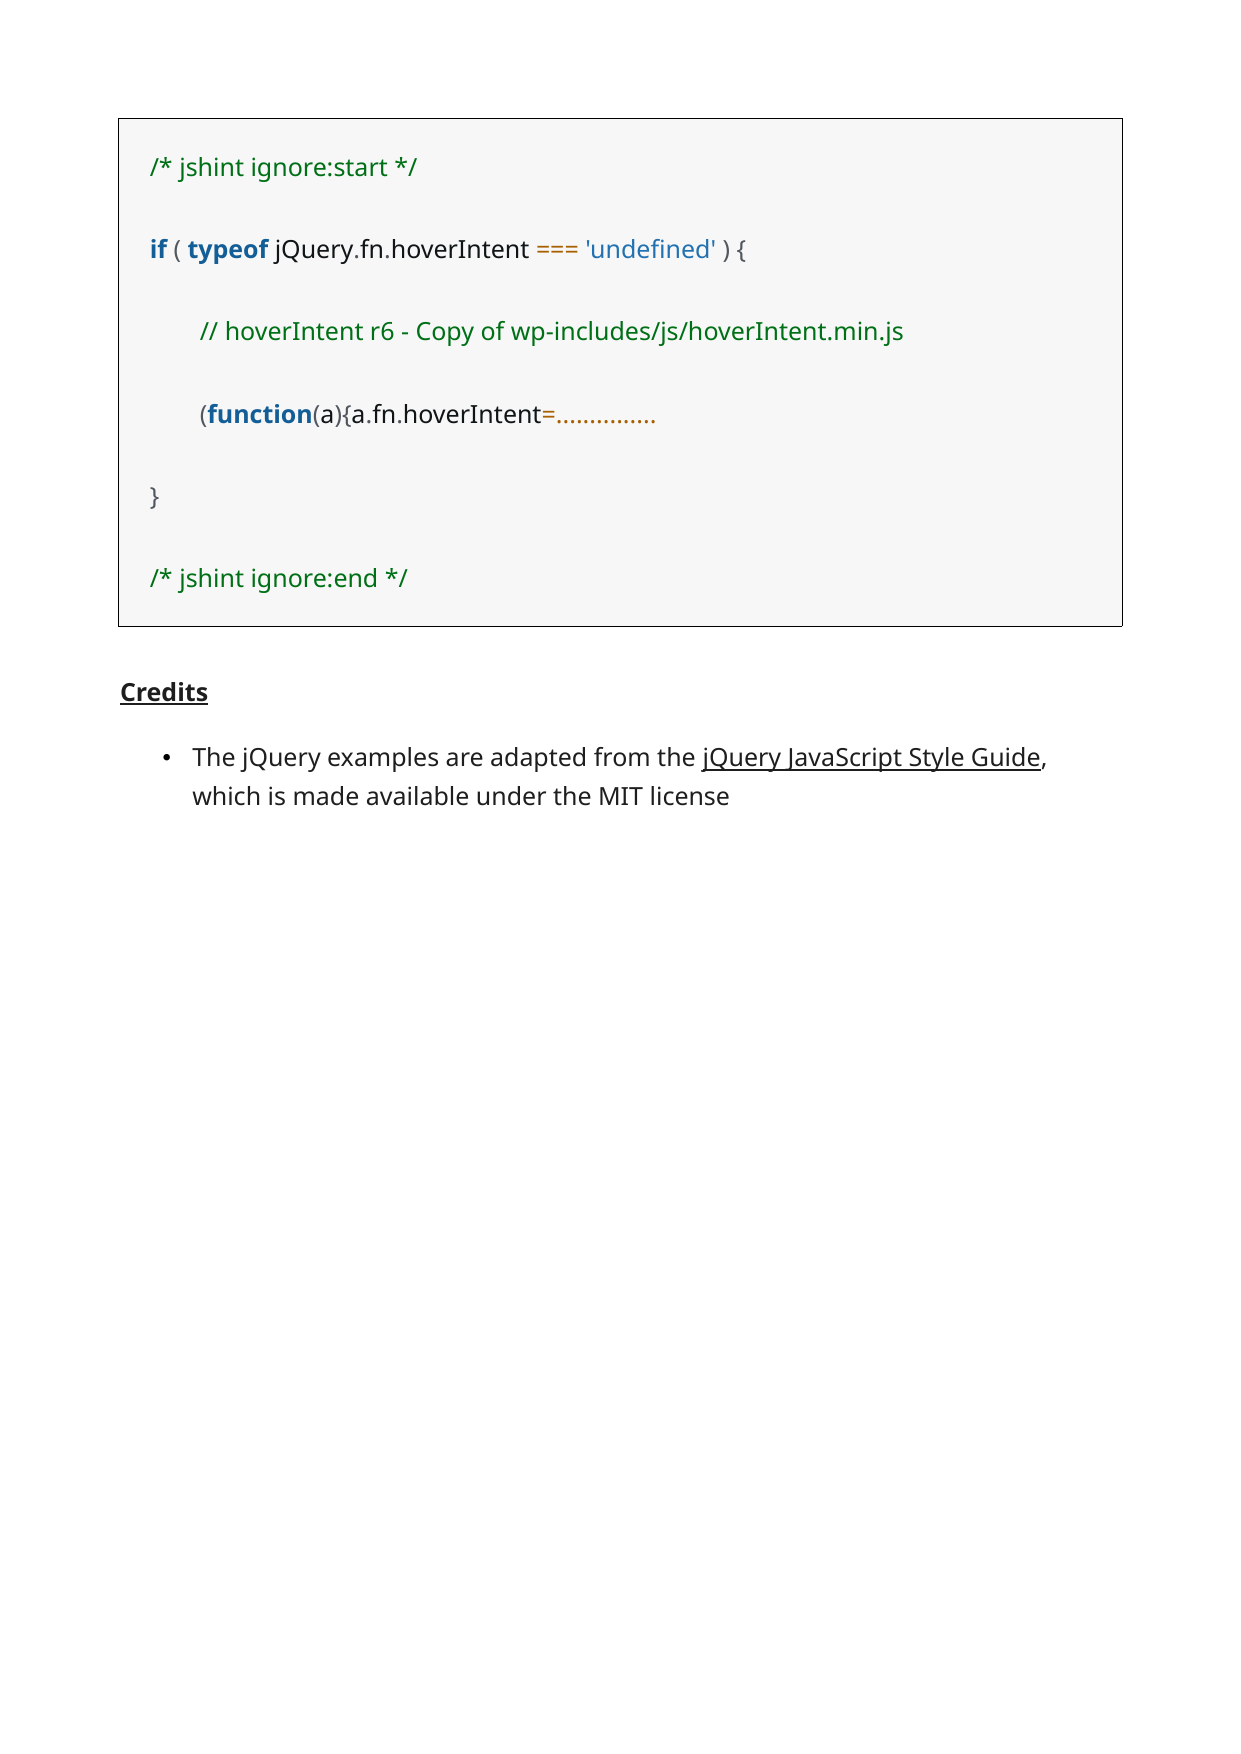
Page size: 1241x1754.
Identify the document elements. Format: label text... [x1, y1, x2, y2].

subtitle Credits [118, 674, 1122, 709]
text if ( typeof jQuery.fn.hoverIntent === 'undefined' ) { [119, 200, 1122, 266]
text (function(a){a.fn.hoverIntent=............... [119, 365, 1122, 430]
list The jQuery examples are adapted from the jQuery JavaScript Style Guide, which is made available under the MIT license [162, 740, 1122, 813]
text /* jshint ignore:end */ [119, 529, 1122, 626]
text } [119, 447, 1122, 513]
text /* jshint ignore:start */ [119, 119, 1122, 183]
text // hoverIntent r6 - Copy of wp-includes/js/hoverIntent.min.js [119, 283, 1122, 348]
